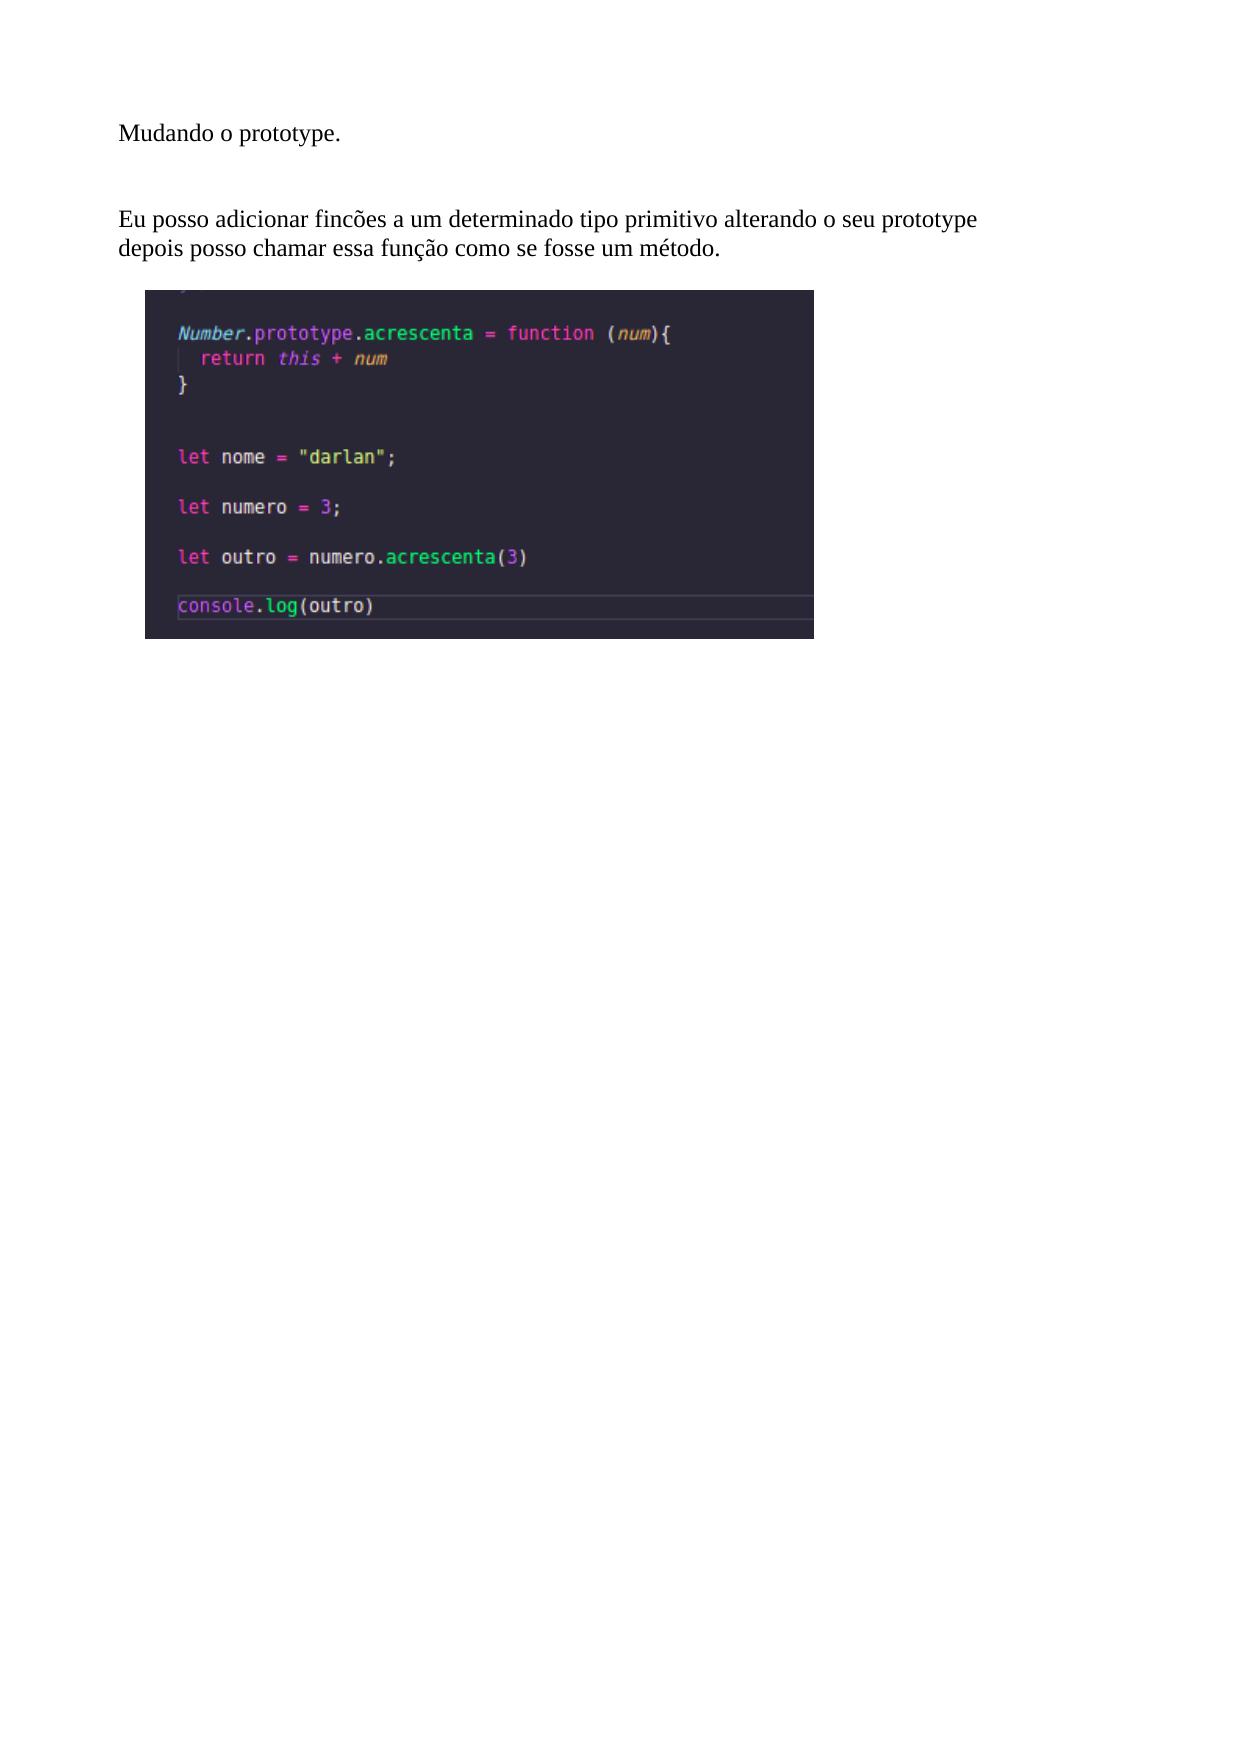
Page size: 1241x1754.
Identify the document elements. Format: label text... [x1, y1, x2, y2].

text Eu posso adicionar fincões a um determinado tipo primitivo alterando o seu prototype [118, 204, 1122, 233]
picture [145, 290, 814, 639]
text depois posso chamar essa função como se fosse um método. [118, 233, 1122, 262]
text Mudando o prototype. [118, 118, 1122, 147]
